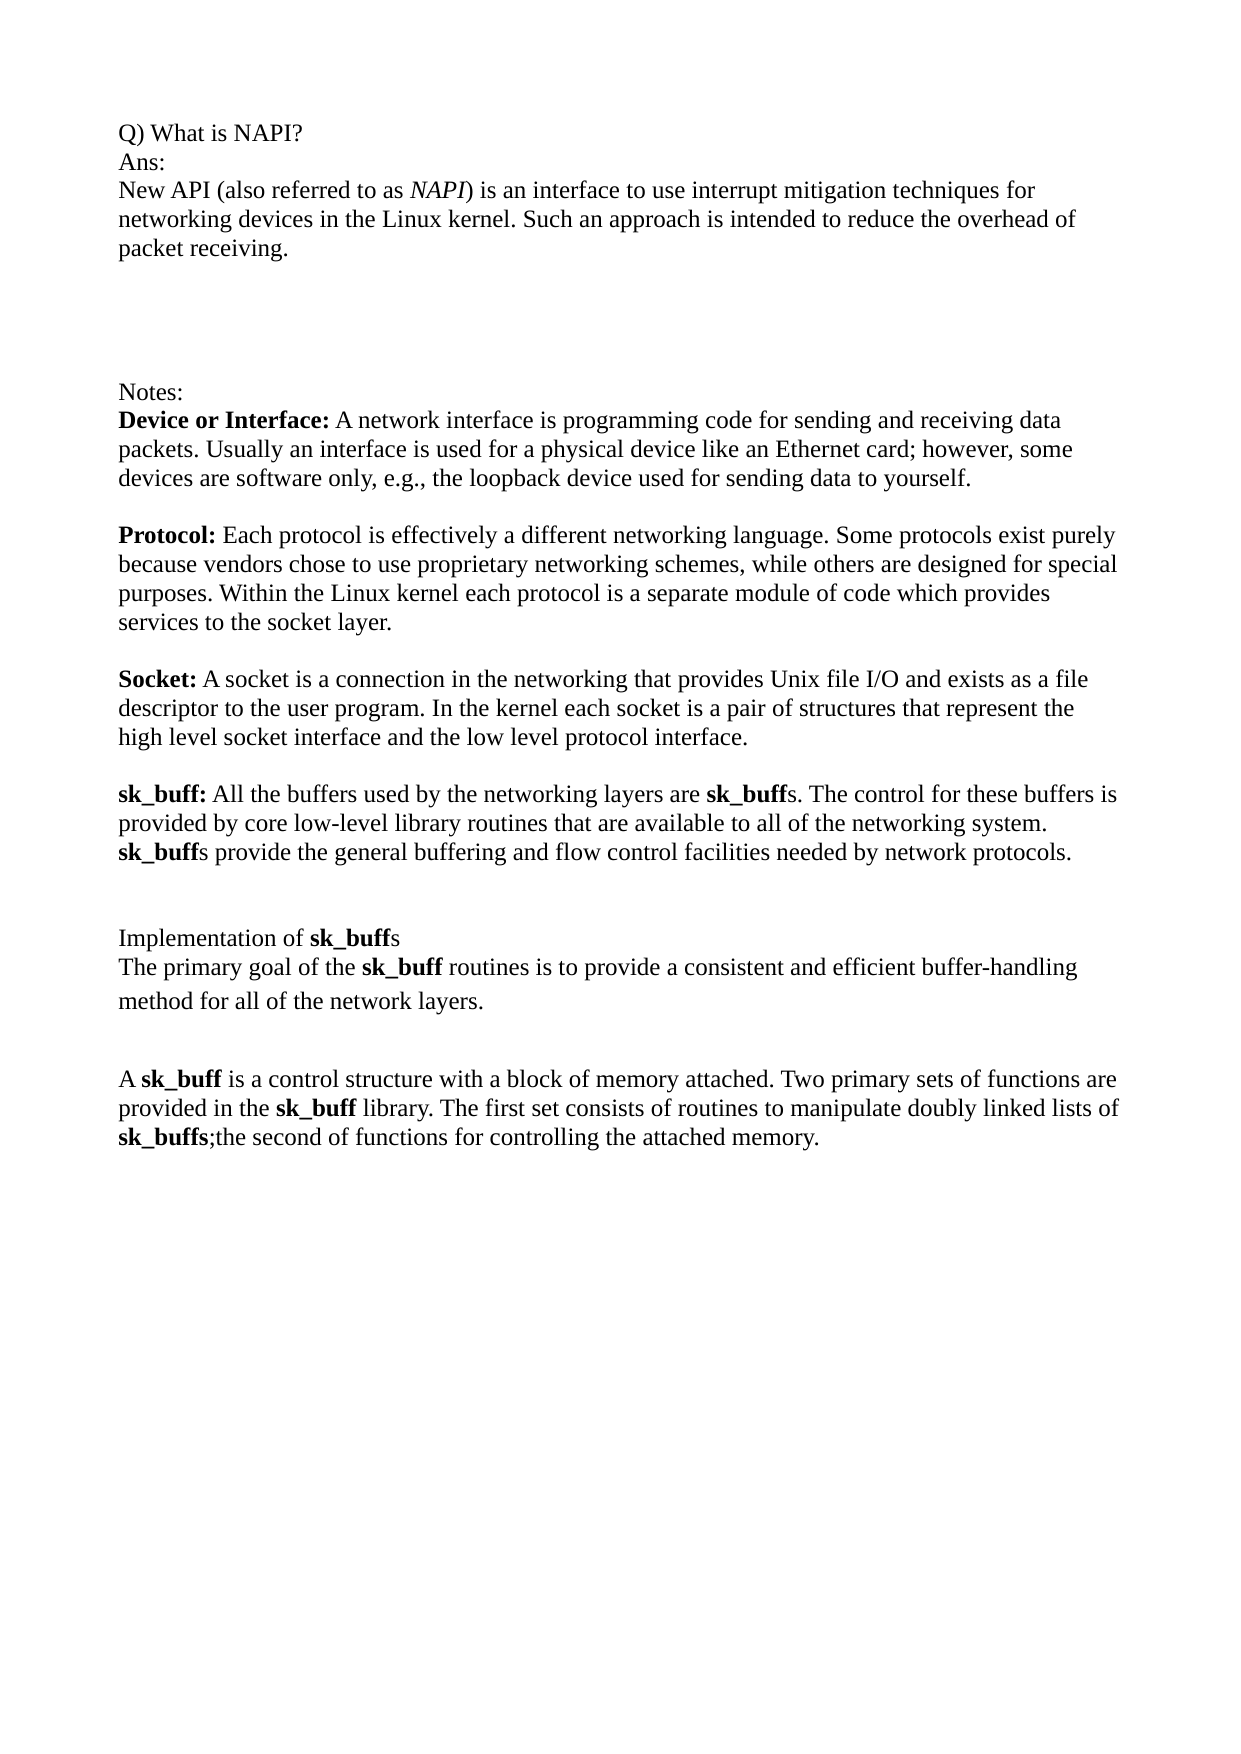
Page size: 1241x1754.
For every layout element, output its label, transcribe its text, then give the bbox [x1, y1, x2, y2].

text A sk_buff is a control structure with a block of memory attached. Two primary sets of functions are provided in the sk_buff library. The first set consists of routines to manipulate doubly linked lists of sk_buffs;the second of functions for controlling the attached memory. [118, 1064, 1122, 1150]
text Socket: A socket is a connection in the networking that provides Unix file I/O and exists as a file descriptor to the user program. In the kernel each socket is a pair of structures that represent the high level socket interface and the low level protocol interface. [118, 664, 1122, 751]
text Ans: [118, 147, 1122, 176]
text New API (also referred to as NAPI) is an interface to use interrupt mitigation techniques for networking devices in the Linux kernel. Such an approach is intended to reduce the overhead of packet receiving. [118, 176, 1122, 262]
text Device or Interface: A network interface is programming code for sending and receiving data packets. Usually an interface is used for a physical device like an Ethernet card; however, some devices are software only, e.g., the loopback device used for sending data to yourself. [118, 406, 1122, 492]
text Implementation of sk_buffs [118, 923, 1122, 952]
text Protocol: Each protocol is effectively a different networking language. Some protocols exist purely because vendors chose to use proprietary networking schemes, while others are designed for special purposes. Within the Linux kernel each protocol is a separate module of code which provides services to the socket layer. [118, 521, 1122, 636]
text The primary goal of the sk_buff routines is to provide a consistent and efficient buffer-handling method for all of the network layers. [118, 952, 1122, 1015]
text sk_buff: All the buffers used by the networking layers are sk_buffs. The control for these buffers is provided by core low-level library routines that are available to all of the networking system. sk_buffs provide the general buffering and flow control facilities needed by network protocols. [118, 779, 1122, 866]
text Notes: [118, 377, 1122, 406]
text Q) What is NAPI? [118, 118, 1122, 147]
